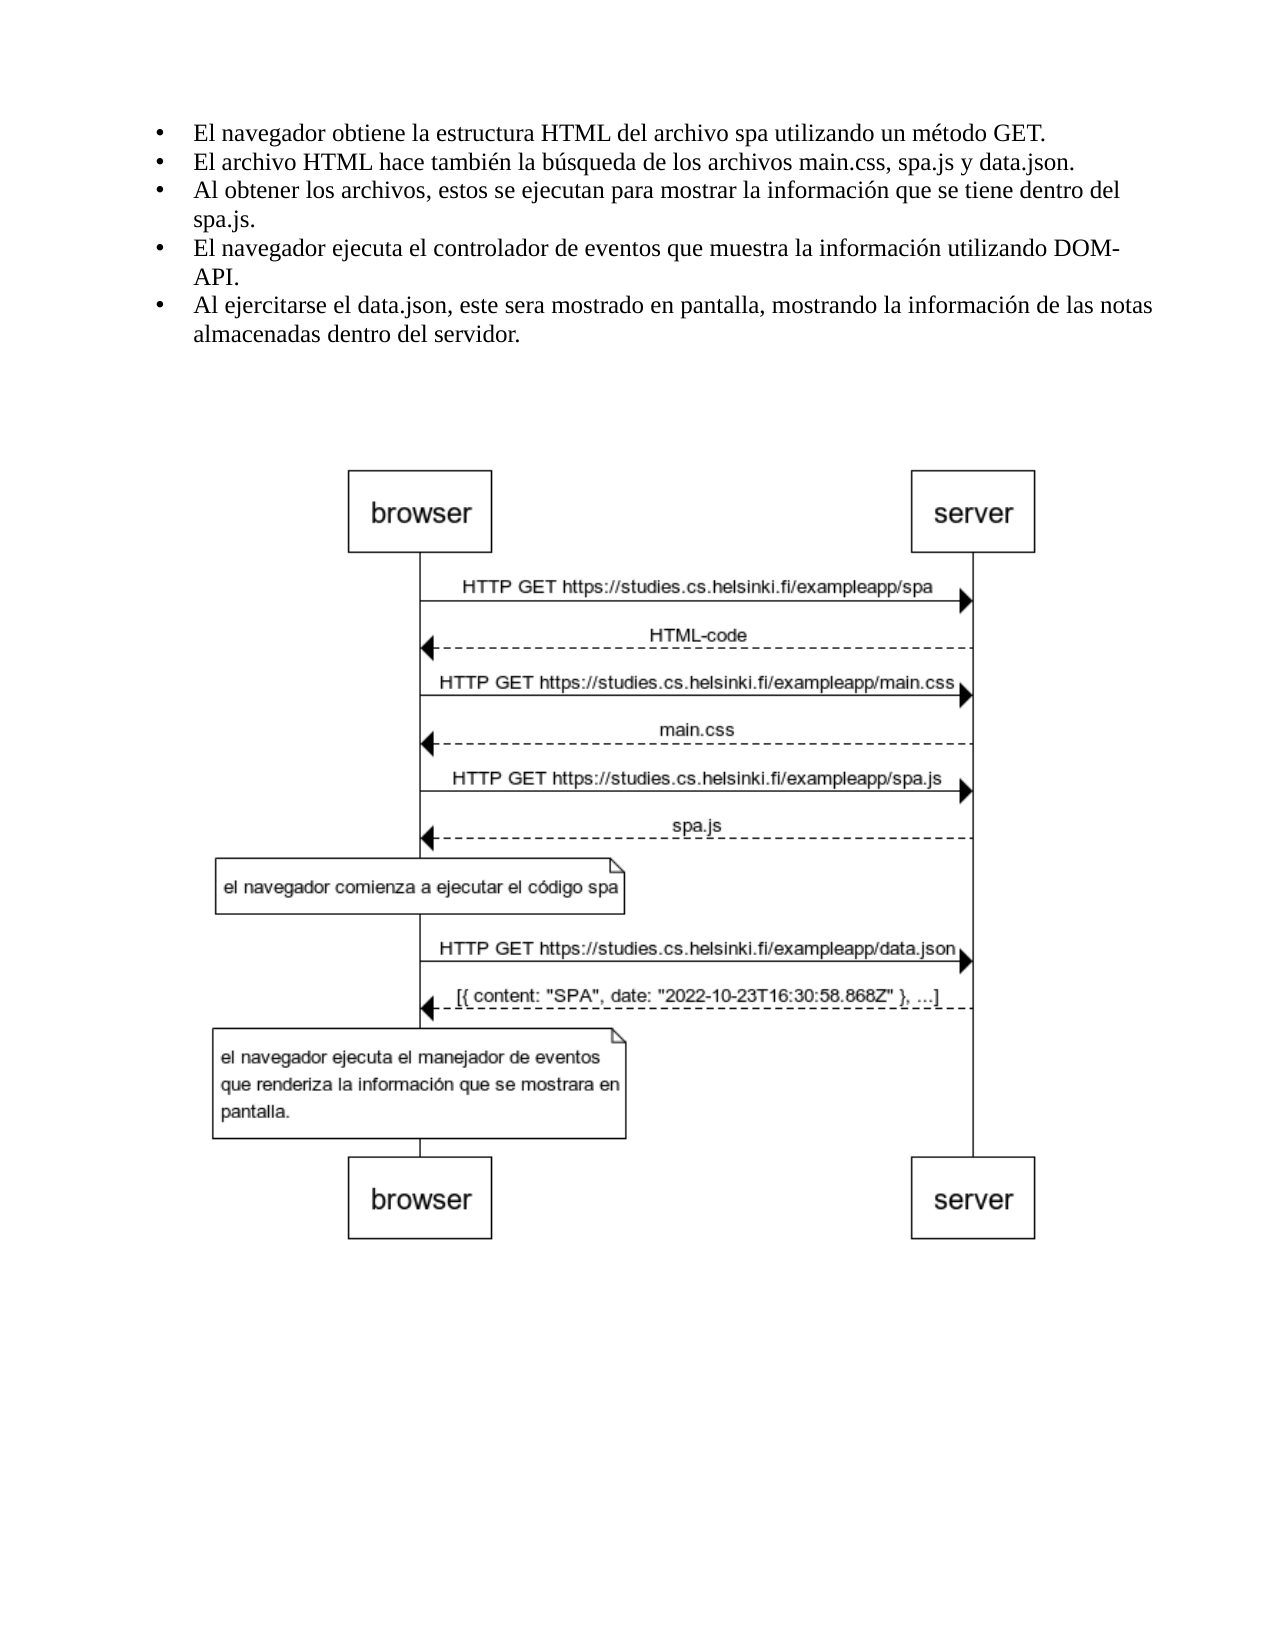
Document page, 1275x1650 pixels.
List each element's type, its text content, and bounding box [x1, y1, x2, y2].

list El navegador ejecuta el controlador de eventos que muestra la información utilizando DOM-API. [156, 233, 1157, 291]
list Al obtener los archivos, estos se ejecutan para mostrar la información que se tiene dentro del spa.js. [156, 176, 1157, 233]
list El navegador obtiene la estructura HTML del archivo spa utilizando un método GET. [156, 118, 1157, 147]
list Al ejercitarse el data.json, este sera mostrado en pantalla, mostrando la información de las notas almacenadas dentro del servidor. [156, 291, 1157, 348]
picture [98, 353, 1137, 1251]
list El archivo HTML hace también la búsqueda de los archivos main.css, spa.js y data.json. [156, 147, 1157, 176]
